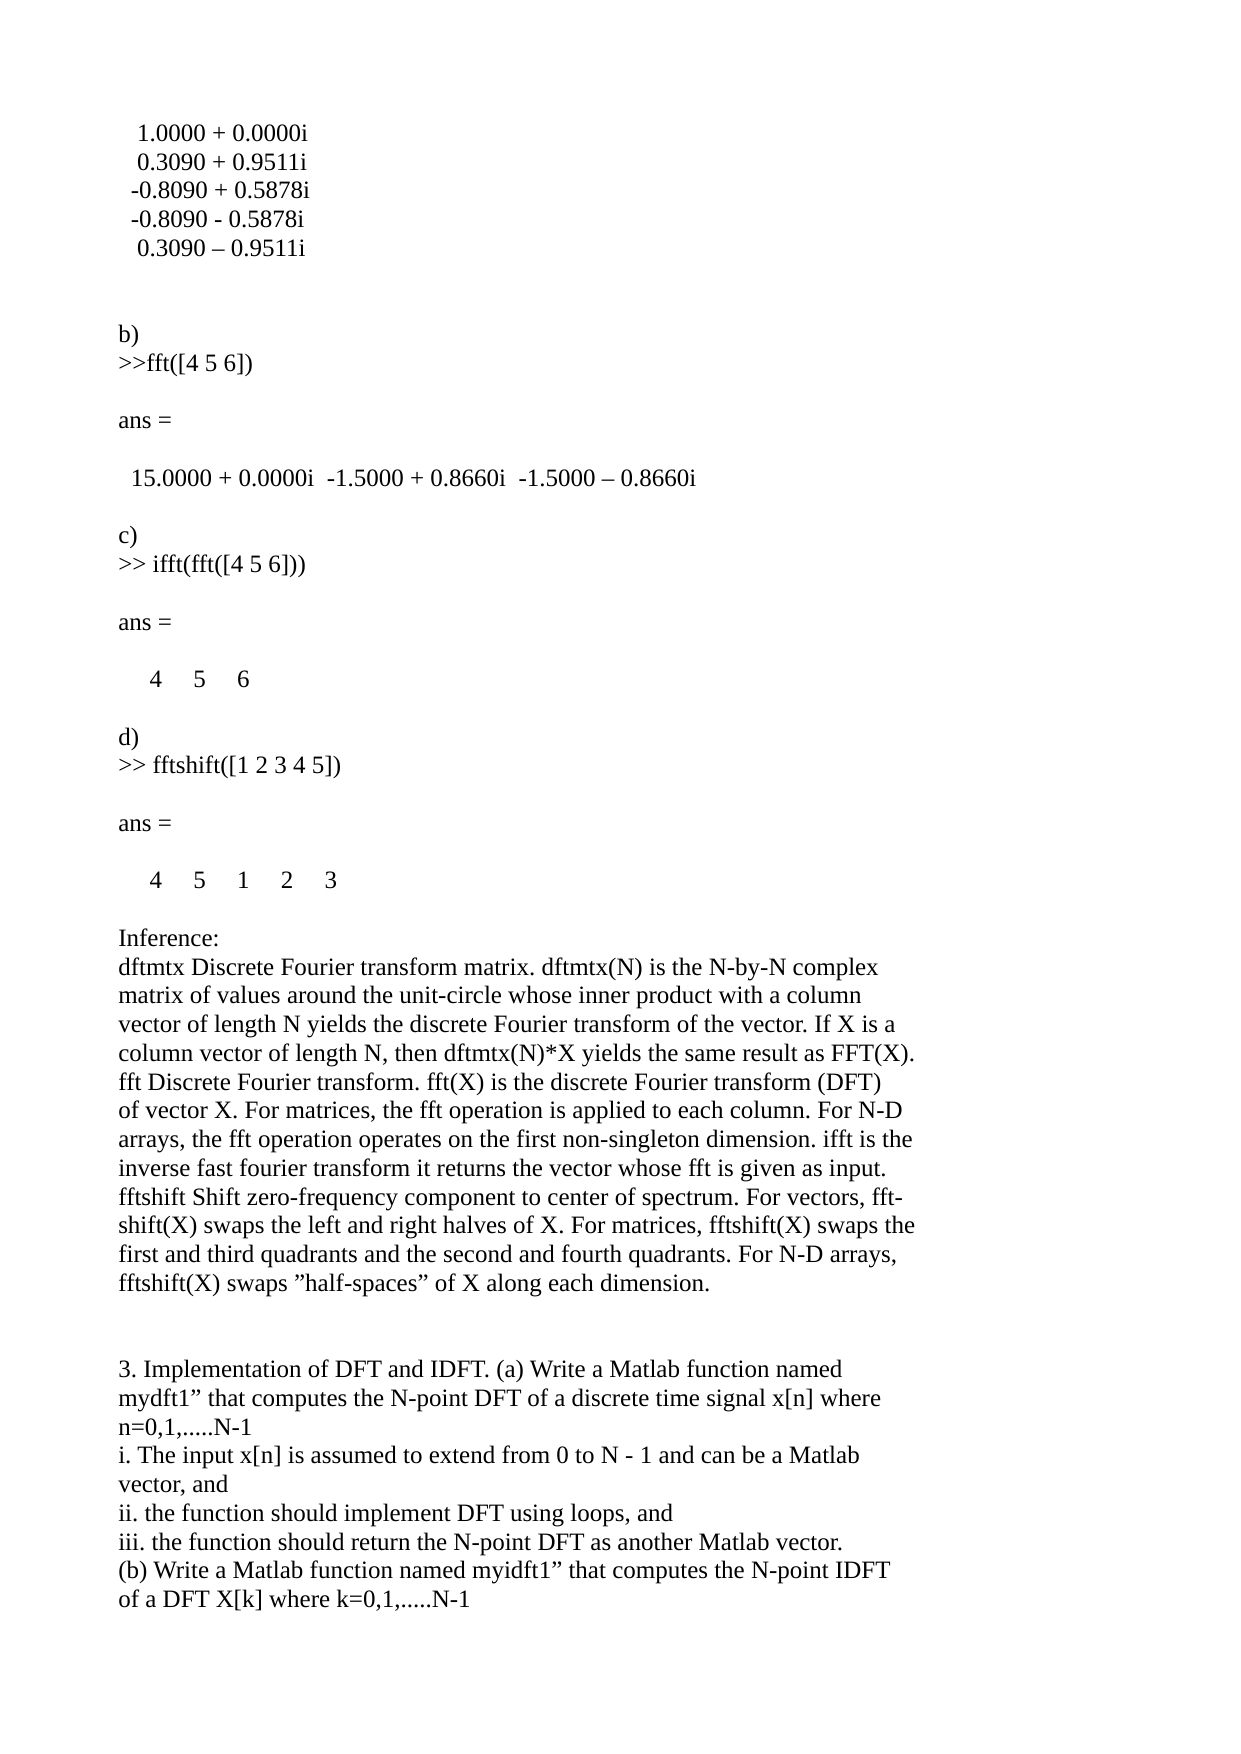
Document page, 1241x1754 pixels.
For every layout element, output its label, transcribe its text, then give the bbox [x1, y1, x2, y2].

text of vector X. For matrices, the fft operation is applied to each column. For N-D [118, 1096, 1122, 1124]
text n=0,1,.....N-1 [118, 1412, 1122, 1441]
text Inference: [118, 923, 1122, 952]
text >>fft([4 5 6]) [118, 348, 1122, 377]
text >> ifft(fft([4 5 6])) [118, 549, 1122, 578]
text 1.0000 + 0.0000i [118, 118, 1122, 147]
text vector of length N yields the discrete Fourier transform of the vector. If X is a [118, 1009, 1122, 1038]
text c) [118, 521, 1122, 549]
text dftmtx Discrete Fourier transform matrix. dftmtx(N) is the N-by-N complex [118, 952, 1122, 981]
text first and third quadrants and the second and fourth quadrants. For N-D arrays, [118, 1239, 1122, 1268]
text ans = [118, 607, 1122, 636]
text arrays, the fft operation operates on the first non-singleton dimension. ifft is the [118, 1124, 1122, 1153]
text 4 5 1 2 3 [118, 866, 1122, 894]
text iii. the function should return the N-point DFT as another Matlab vector. [118, 1527, 1122, 1556]
text i. The input x[n] is assumed to extend from 0 to N - 1 and can be a Matlab [118, 1441, 1122, 1469]
text inverse fast fourier transform it returns the vector whose fft is given as input. [118, 1153, 1122, 1182]
text matrix of values around the unit-circle whose inner product with a column [118, 981, 1122, 1009]
text ans = [118, 406, 1122, 434]
text -0.8090 - 0.5878i [118, 204, 1122, 233]
text b) [118, 319, 1122, 348]
text ans = [118, 808, 1122, 837]
text 0.3090 + 0.9511i [118, 147, 1122, 176]
text (b) Write a Matlab function named myidft1” that computes the N-point IDFT [118, 1556, 1122, 1584]
text vector, and [118, 1469, 1122, 1498]
text 3. Implementation of DFT and IDFT. (a) Write a Matlab function named [118, 1354, 1122, 1383]
text fft Discrete Fourier transform. fft(X) is the discrete Fourier transform (DFT) [118, 1067, 1122, 1096]
text >> fftshift([1 2 3 4 5]) [118, 751, 1122, 779]
text 0.3090 – 0.9511i [118, 233, 1122, 262]
text column vector of length N, then dftmtx(N)*X yields the same result as FFT(X). [118, 1038, 1122, 1067]
text -0.8090 + 0.5878i [118, 176, 1122, 204]
text of a DFT X[k] where k=0,1,.....N-1 [118, 1584, 1122, 1613]
text ii. the function should implement DFT using loops, and [118, 1498, 1122, 1527]
text fftshift Shift zero-frequency component to center of spectrum. For vectors, fft- [118, 1182, 1122, 1211]
text 4 5 6 [118, 664, 1122, 693]
text 15.0000 + 0.0000i -1.5000 + 0.8660i -1.5000 – 0.8660i [118, 463, 1122, 492]
text fftshift(X) swaps ”half-spaces” of X along each dimension. [118, 1268, 1122, 1297]
text mydft1” that computes the N-point DFT of a discrete time signal x[n] where [118, 1383, 1122, 1412]
text d) [118, 722, 1122, 751]
text shift(X) swaps the left and right halves of X. For matrices, fftshift(X) swaps the [118, 1211, 1122, 1239]
